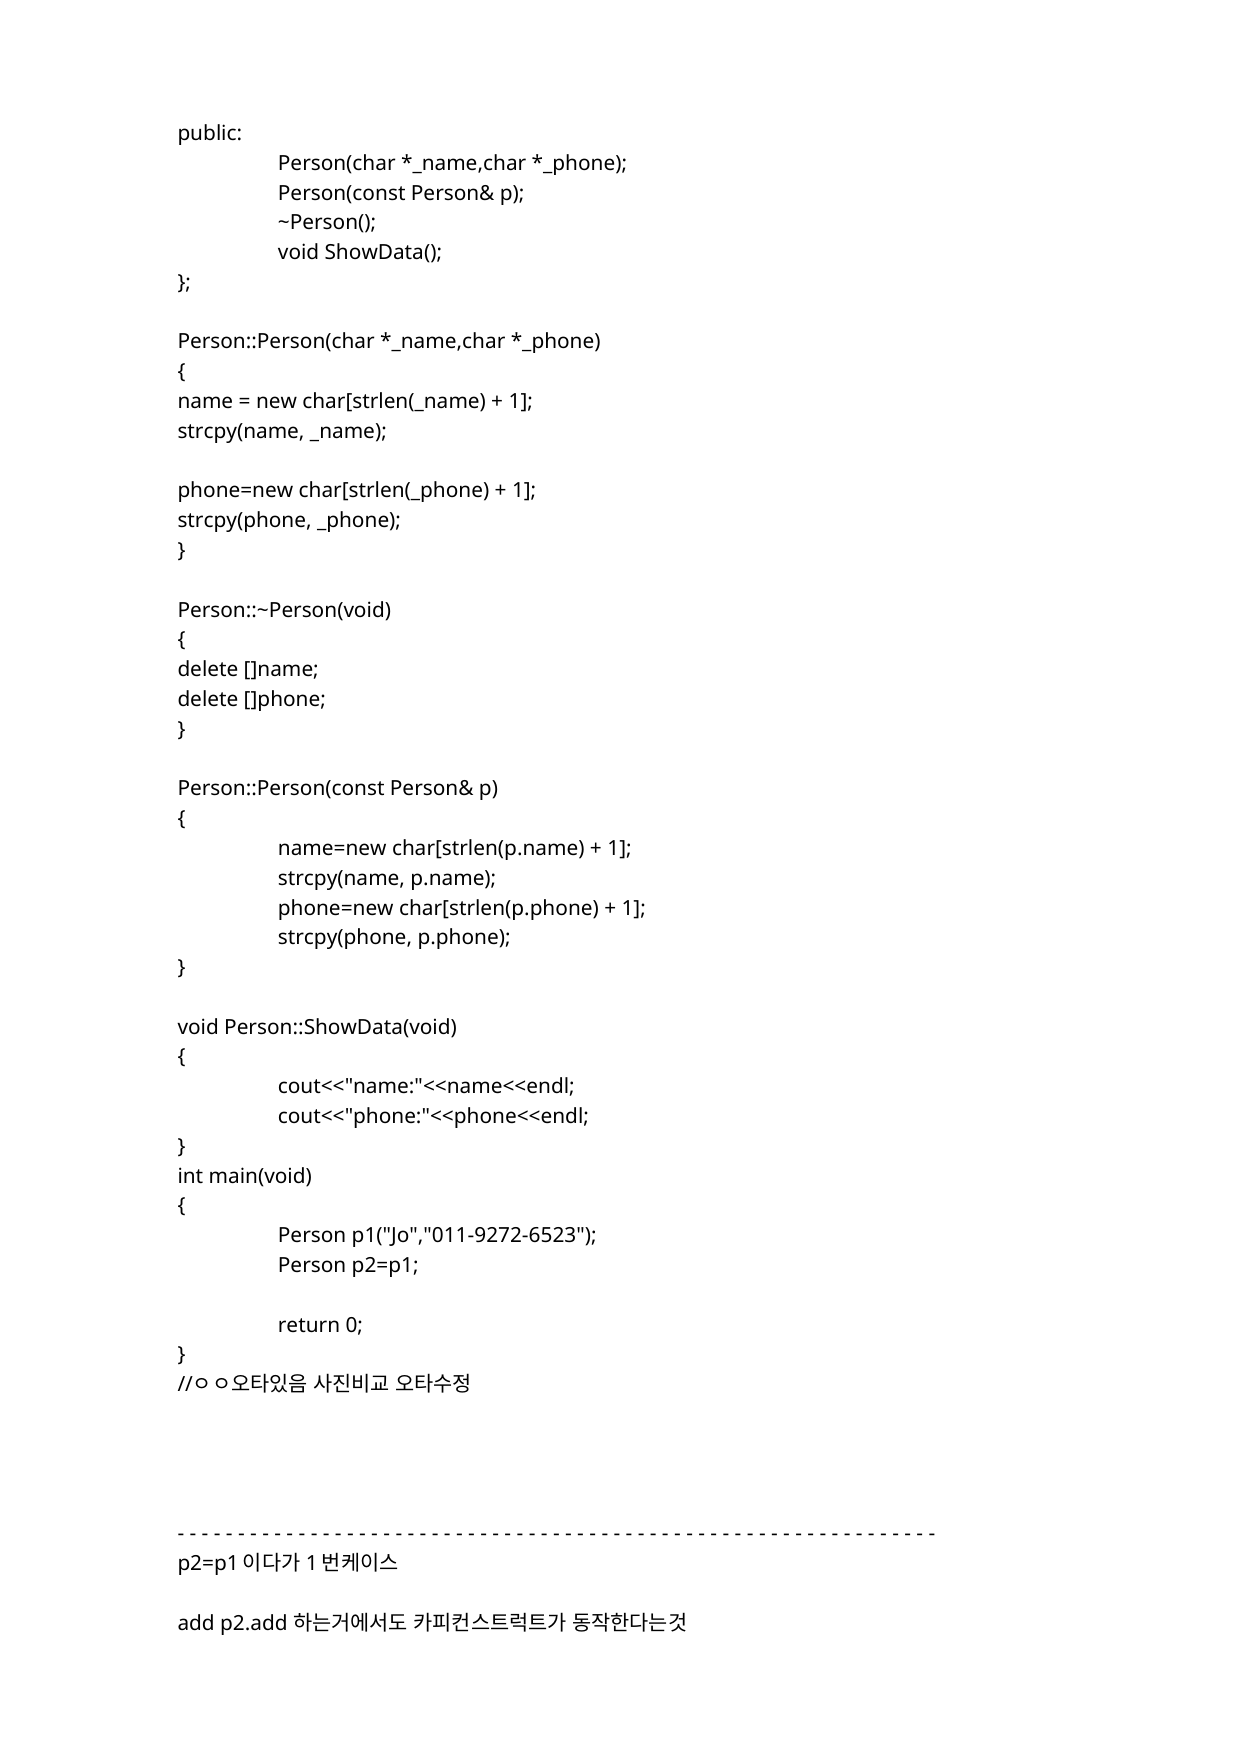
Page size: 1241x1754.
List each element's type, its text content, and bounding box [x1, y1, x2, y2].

text } [177, 535, 1063, 564]
text strcpy(name, _name); [177, 416, 1063, 444]
text }; [177, 267, 1063, 296]
text delete []phone; [177, 684, 1063, 713]
text name = new char[strlen(_name) + 1]; [177, 386, 1063, 415]
text p2=p1이다가 1번케이스 [177, 1548, 1063, 1577]
text strcpy(phone, p.phone); [177, 922, 1063, 951]
text Person(char *_name,char *_phone); [177, 148, 1063, 176]
text delete []name; [177, 654, 1063, 683]
text strcpy(name, p.name); [177, 863, 1063, 891]
text } [177, 714, 1063, 742]
text { [177, 803, 1063, 832]
text { [177, 1042, 1063, 1070]
text name=new char[strlen(p.name) + 1]; [177, 833, 1063, 862]
text Person(const Person& p); [177, 178, 1063, 206]
text cout<<"name:"<<name<<endl; [177, 1071, 1063, 1100]
text - - - - - - - - - - - - - - - - - - - - - - - - - - - - - - - - - - - - - - - - - - - - - - - - - - - - - - - - - - - - - - - [177, 1518, 1063, 1547]
text } [177, 952, 1063, 981]
text add p2.add 하는거에서도 카피컨스트럭트가 동작한다는것 [177, 1608, 1063, 1636]
text phone=new char[strlen(p.phone) + 1]; [177, 893, 1063, 921]
text //ㅇㅇ오타있음 사진비교 오타수정 [177, 1369, 1063, 1398]
text void ShowData(); [177, 237, 1063, 266]
text Person::Person(char *_name,char *_phone) [177, 327, 1063, 355]
text Person p1("Jo","011-9272-6523"); [177, 1220, 1063, 1249]
text Person::Person(const Person& p) [177, 773, 1063, 802]
text return 0; [177, 1310, 1063, 1338]
text ~Person(); [177, 207, 1063, 236]
text int main(void) [177, 1161, 1063, 1189]
text public: [177, 118, 1063, 147]
text Person p2=p1; [177, 1250, 1063, 1279]
text strcpy(phone, _phone); [177, 505, 1063, 534]
text cout<<"phone:"<<phone<<endl; [177, 1101, 1063, 1130]
text } [177, 1339, 1063, 1368]
text void Person::ShowData(void) [177, 1012, 1063, 1040]
text { [177, 624, 1063, 653]
text { [177, 1191, 1063, 1219]
text { [177, 356, 1063, 385]
text Person::~Person(void) [177, 595, 1063, 623]
text } [177, 1131, 1063, 1159]
text phone=new char[strlen(_phone) + 1]; [177, 476, 1063, 504]
